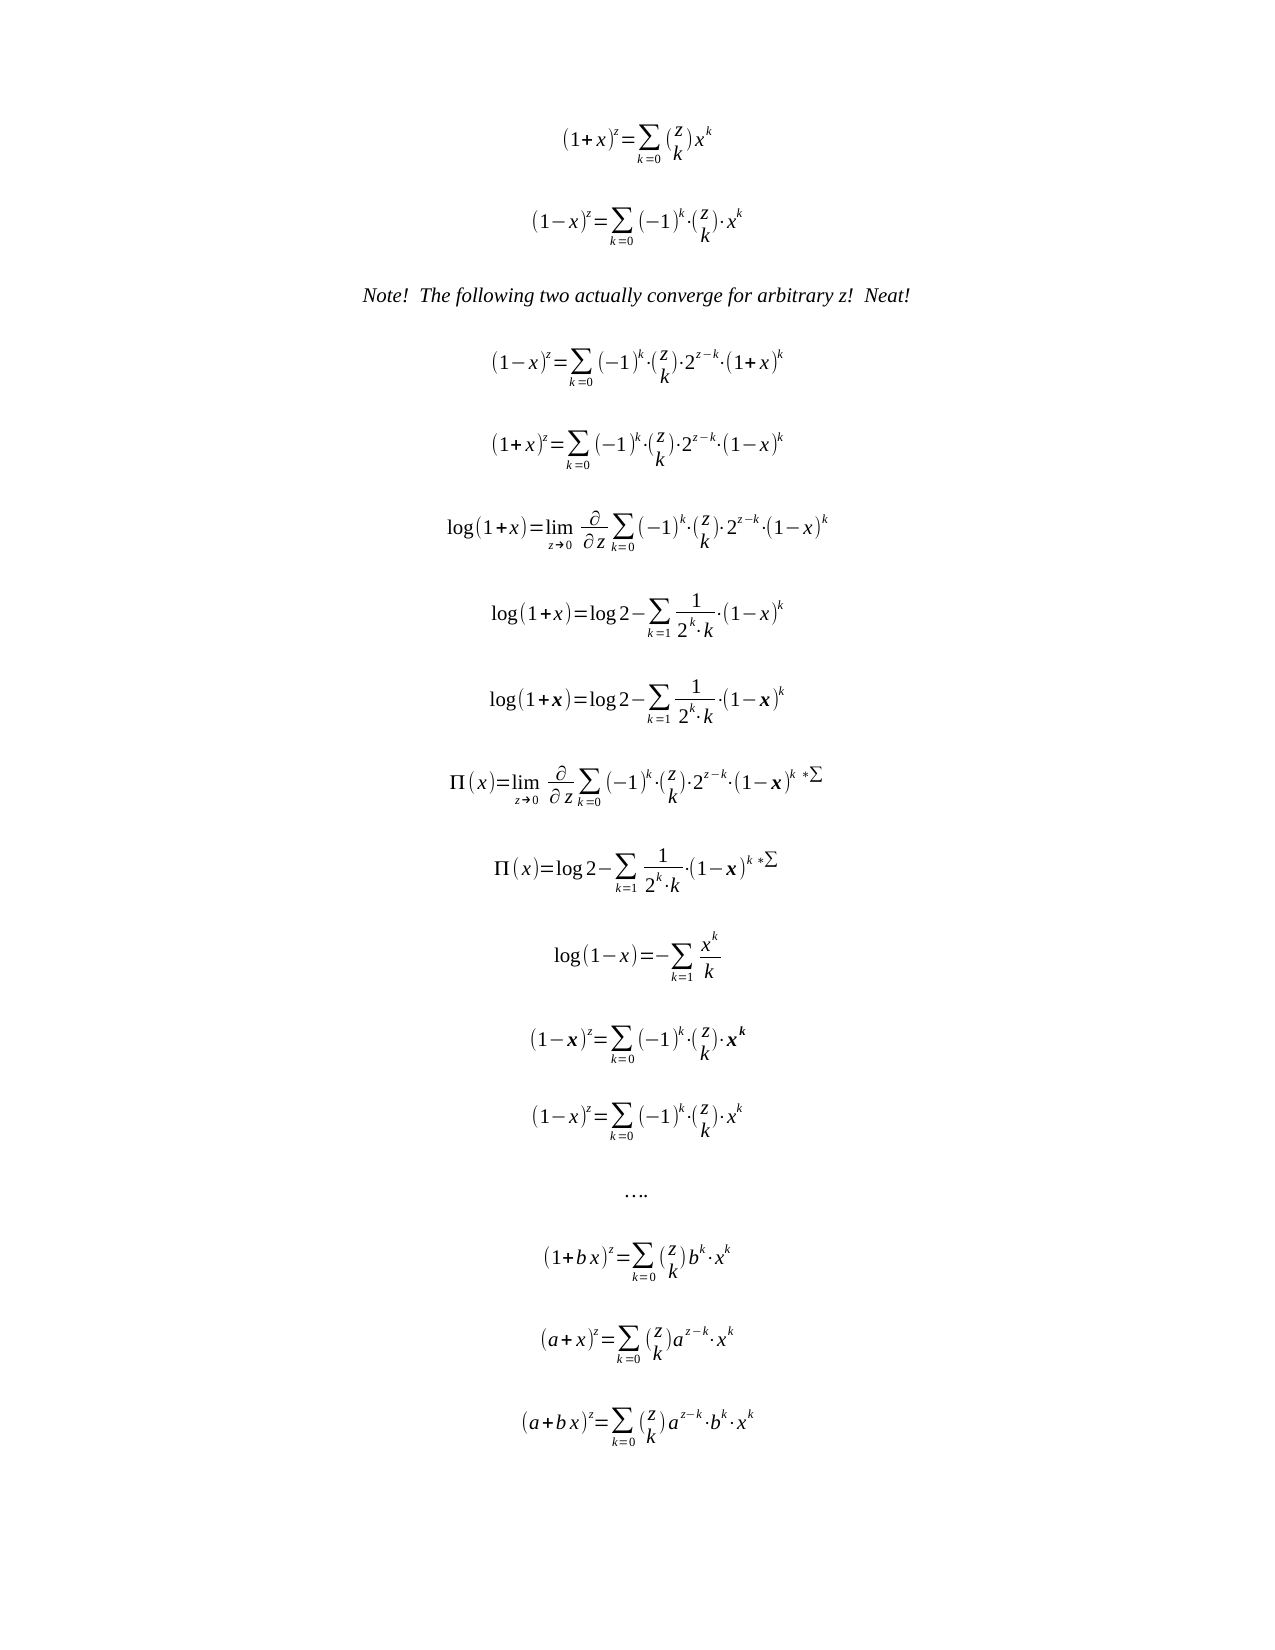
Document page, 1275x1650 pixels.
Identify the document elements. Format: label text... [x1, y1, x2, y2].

text Note! The following two actually converge for arbitrary z! Neat! [118, 283, 1157, 307]
text …. [118, 1178, 1157, 1202]
